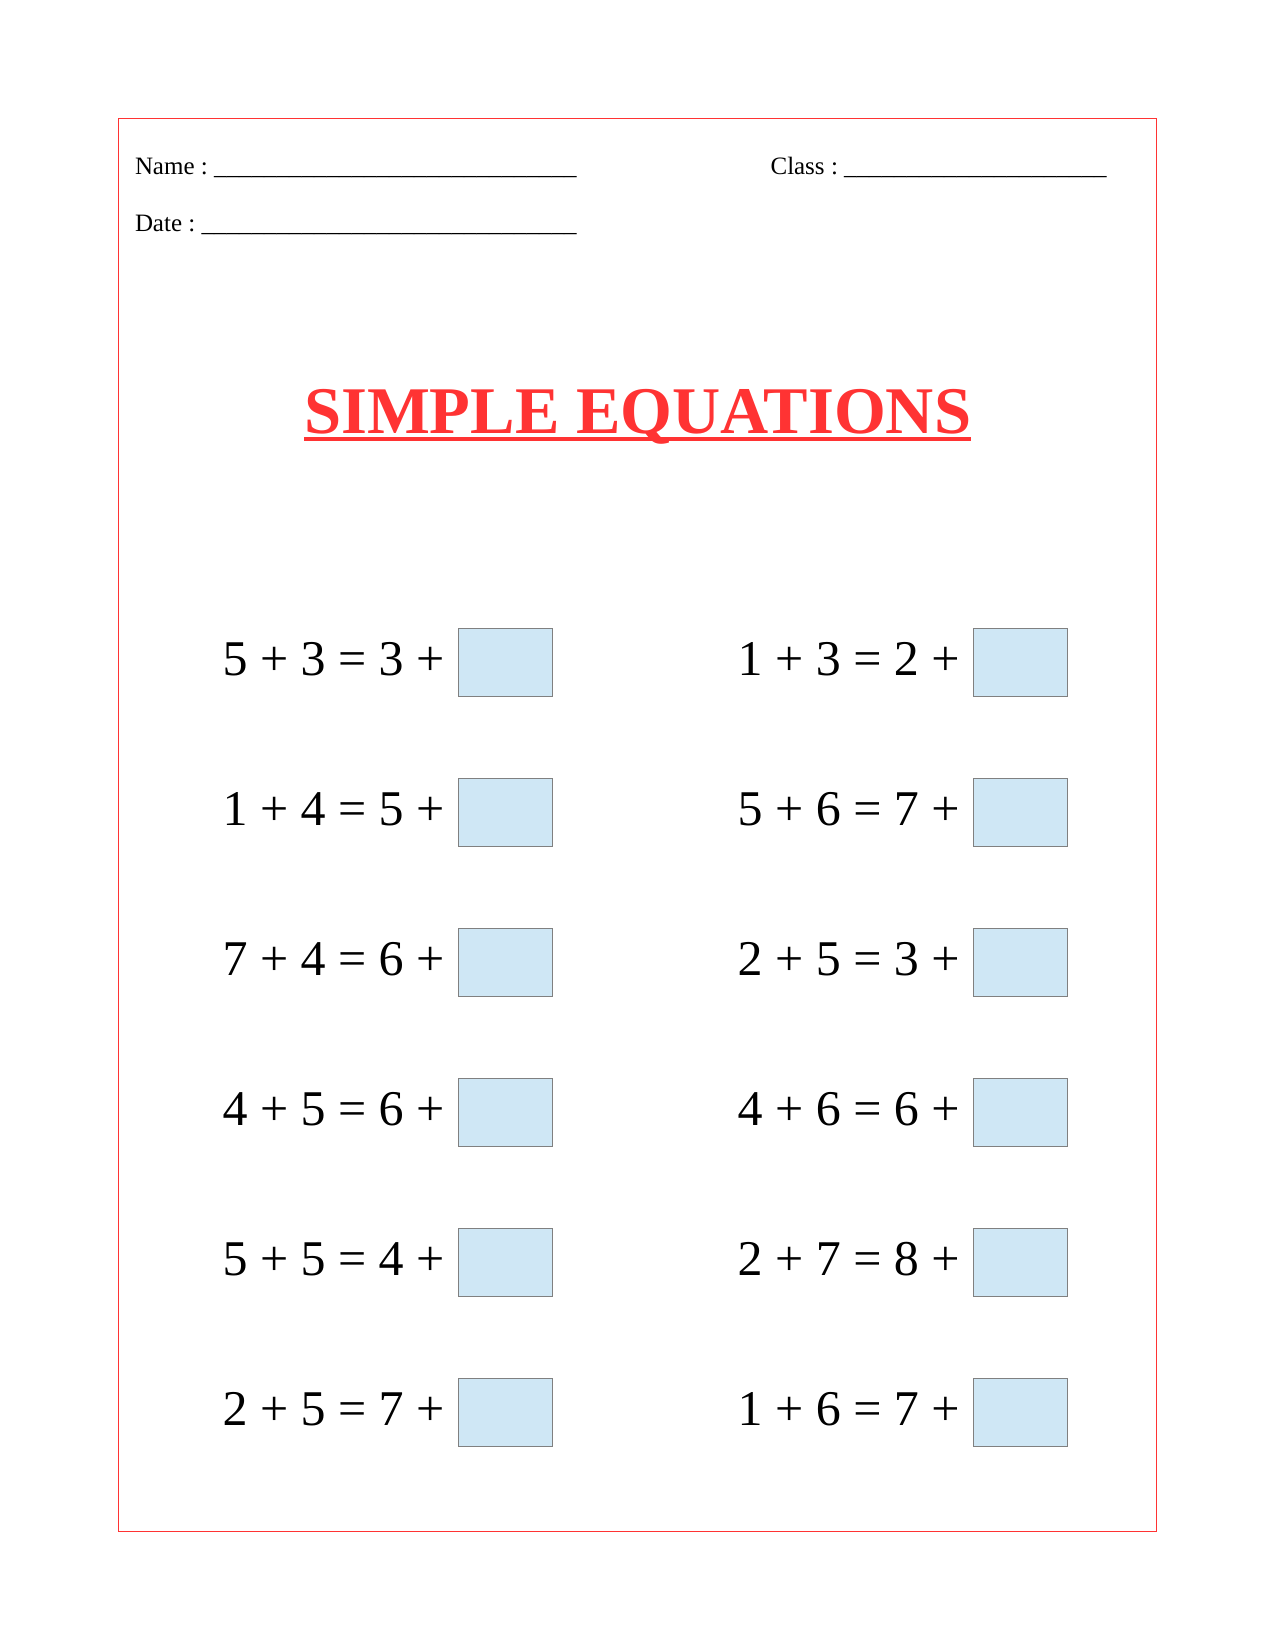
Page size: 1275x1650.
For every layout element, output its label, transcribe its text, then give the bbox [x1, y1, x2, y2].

table_cell 1 + 6 = 7 + [638, 1332, 1153, 1482]
table_cell 4 + 6 = 6 + [638, 1032, 1153, 1182]
table_cell 2 + 5 = 7 + [122, 1332, 637, 1482]
text SIMPLE EQUATIONS [122, 371, 1153, 448]
table_cell 7 + 4 = 6 + [122, 882, 637, 1032]
text Name : _____________________________ Class : _____________________ [122, 151, 1153, 180]
table_cell 4 + 5 = 6 + [122, 1032, 637, 1182]
table_header 5 + 3 = 3 + [122, 582, 637, 732]
table_cell 5 + 5 = 4 + [122, 1182, 637, 1332]
table_cell 2 + 7 = 8 + [638, 1182, 1153, 1332]
table_cell 5 + 6 = 7 + [638, 732, 1153, 882]
table_header 1 + 3 = 2 + [638, 582, 1153, 732]
text Date : ______________________________ [122, 208, 1153, 237]
table_cell 2 + 5 = 3 + [638, 882, 1153, 1032]
table_cell 1 + 4 = 5 + [122, 732, 637, 882]
